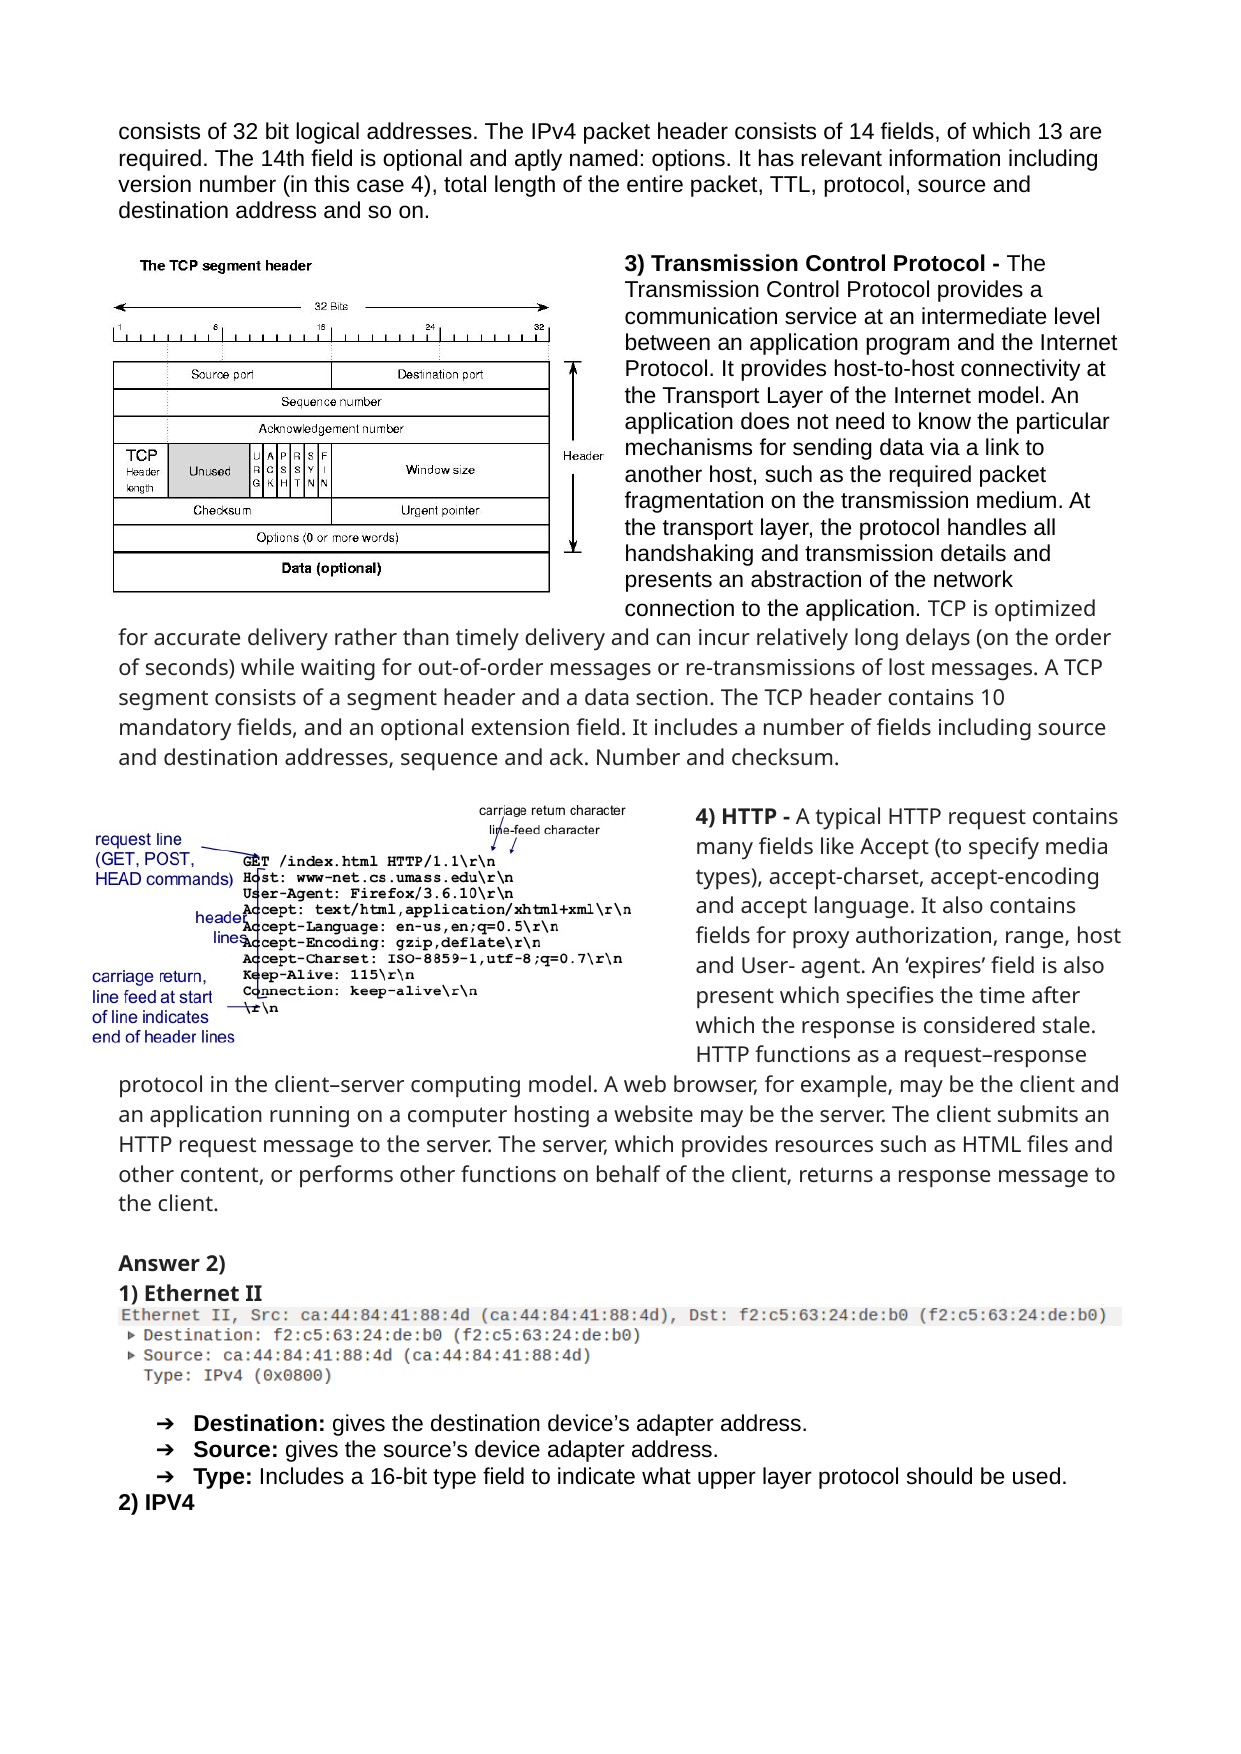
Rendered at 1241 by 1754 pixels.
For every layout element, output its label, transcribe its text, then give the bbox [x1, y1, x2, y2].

list Source: gives the source’s device adapter address. [156, 1436, 1122, 1463]
text consists of 32 bit logical addresses. The IPv4 packet header consists of 14 fields, of which 13 are required. The 14th field is optional and aptly named: options. It has relevant information including version number (in this case 4), total length of the entire packet, TTL, protocol, source and destination address and so on. [118, 118, 1122, 223]
text 1) Ethernet II [118, 1278, 1122, 1307]
text 2) IPV4 [118, 1489, 1122, 1516]
picture [93, 229, 625, 618]
text 3) Transmission Control Protocol - The Transmission Control Protocol provides a communication service at an intermediate level between an application program and the Internet Protocol. It provides host-to-host connectivity at the Transport Layer of the Internet model. An application does not need to know the particular mechanisms for sending data via a link to another host, such as the required packet fragmentation on the transmission medium. At the transport layer, the protocol handles all handshaking and transmission details and presents an abstraction of the network connection to the application. TCP is optimized for accurate delivery rather than timely delivery and can incur relatively long delays (on the order of seconds) while waiting for out-of-order messages or re-transmissions of lost messages. A TCP segment consists of a segment header and a data section. The TCP header contains 10 mandatory fields, and an optional extension field. It includes a number of fields including source and destination addresses, sequence and ack. Number and checksum. [118, 250, 1122, 771]
text Answer 2) [118, 1248, 1122, 1278]
picture [74, 803, 677, 1046]
picture [118, 1307, 1123, 1384]
list Type: Includes a 16-bit type field to indicate what upper layer protocol should be used. [156, 1463, 1122, 1489]
text 4) HTTP - A typical HTTP request contains many fields like Accept (to specify media types), accept-charset, accept-encoding and accept language. It also contains fields for proxy authorization, range, host and User- agent. An ‘expires’ field is also present which specifies the time after which the response is considered stale. HTTP functions as a request–response protocol in the client–server computing model. A web browser, for example, may be the client and an application running on a computer hosting a website may be the server. The client submits an HTTP request message to the server. The server, which provides resources such as HTML files and other content, or performs other functions on behalf of the client, returns a response message to the client. [118, 801, 1122, 1218]
list Destination: gives the destination device’s adapter address. [156, 1410, 1122, 1436]
